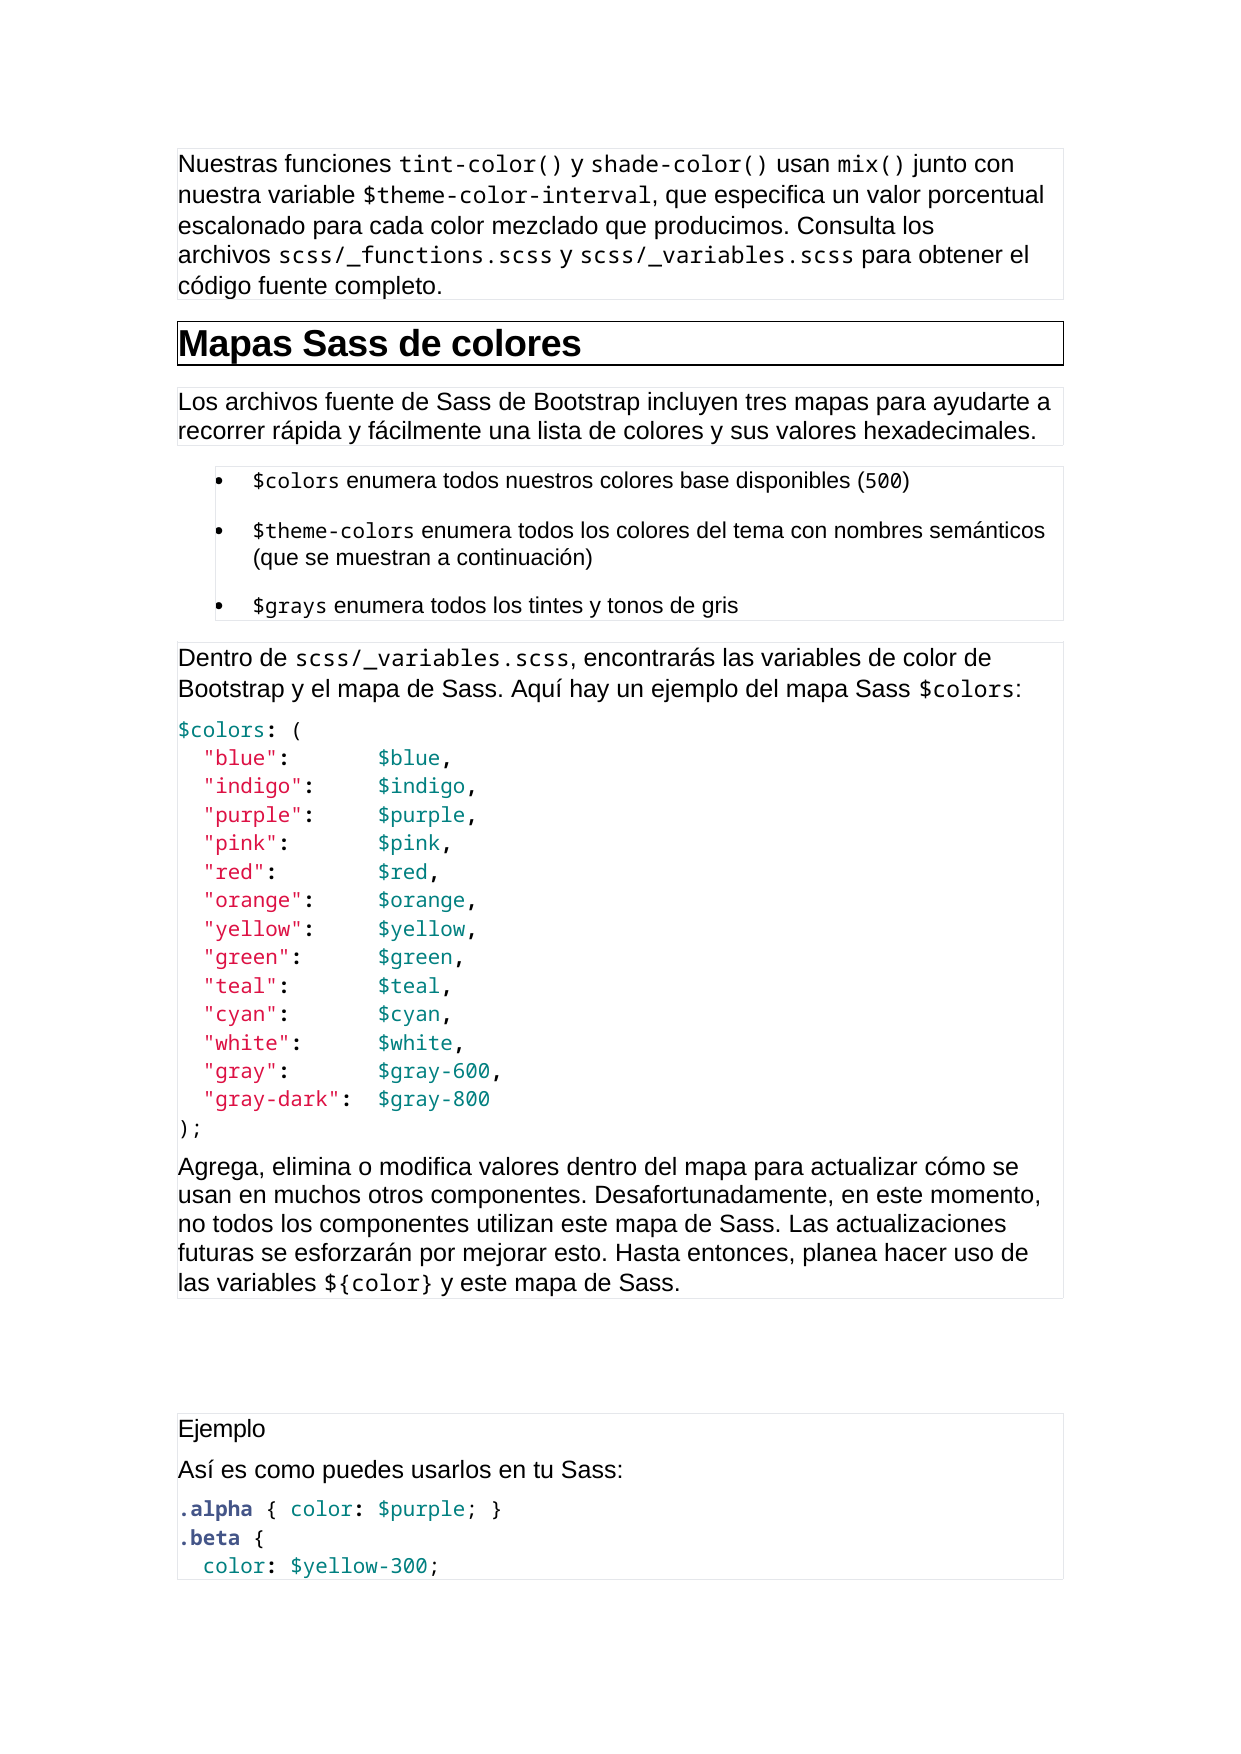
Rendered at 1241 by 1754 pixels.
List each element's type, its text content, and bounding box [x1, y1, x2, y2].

list $colors enumera todos nuestros colores base disponibles (500) [216, 467, 1063, 495]
text "red": $red, [178, 856, 1063, 885]
text "green": $green, [178, 942, 1063, 970]
list $grays enumera todos los tintes y tonos de gris [216, 591, 1063, 620]
text "yellow": $yellow, [178, 913, 1063, 942]
text "gray": $gray-600, [178, 1056, 1063, 1084]
text color: $yellow-300; [178, 1551, 1063, 1579]
subtitle Ejemplo [178, 1414, 1063, 1443]
text "blue": $blue, [178, 743, 1063, 771]
list $theme-colors enumera todos los colores del tema con nombres semánticos (que se muestran a continuación) [216, 515, 1063, 571]
text ); [178, 1112, 1063, 1141]
text "pink": $pink, [178, 828, 1063, 856]
text "purple": $purple, [178, 799, 1063, 828]
text Agrega, elimina o modifica valores dentro del mapa para actualizar cómo se usan en muchos otros componentes. Desafortunadamente, en este momento, no todos los componentes utilizan este mapa de Sass. Las actualizaciones futuras se esforzarán por mejorar esto. Hasta entonces, planea hacer uso de las variables ${color} y este mapa de Sass. [178, 1151, 1063, 1298]
text "teal": $teal, [178, 970, 1063, 999]
text .beta { [178, 1522, 1063, 1551]
subtitle Mapas Sass de colores [178, 322, 1063, 364]
text "indigo": $indigo, [178, 771, 1063, 799]
text "orange": $orange, [178, 885, 1063, 913]
text Dentro de scss/_variables.scss, encontrarás las variables de color de Bootstrap y el mapa de Sass. Aquí hay un ejemplo del mapa Sass $colors: [178, 643, 1063, 704]
text Así es como puedes usarlos en tu Sass: [178, 1454, 1063, 1484]
text Los archivos fuente de Sass de Bootstrap incluyen tres mapas para ayudarte a recorrer rápida y fácilmente una lista de colores y sus valores hexadecimales. [178, 388, 1063, 445]
text "gray-dark": $gray-800 [178, 1084, 1063, 1112]
text $colors: ( [178, 714, 1063, 743]
text Nuestras funciones tint-color() y shade-color() usan mix() junto con nuestra variable $theme-color-interval, que especifica un valor porcentual escalonado para cada color mezclado que producimos. Consulta los archivos scss/_functions.scss y scss/_variables.scss para obtener el código fuente completo. [178, 149, 1063, 299]
text "white": $white, [178, 1027, 1063, 1056]
text "cyan": $cyan, [178, 999, 1063, 1027]
text .alpha { color: $purple; } [178, 1494, 1063, 1522]
